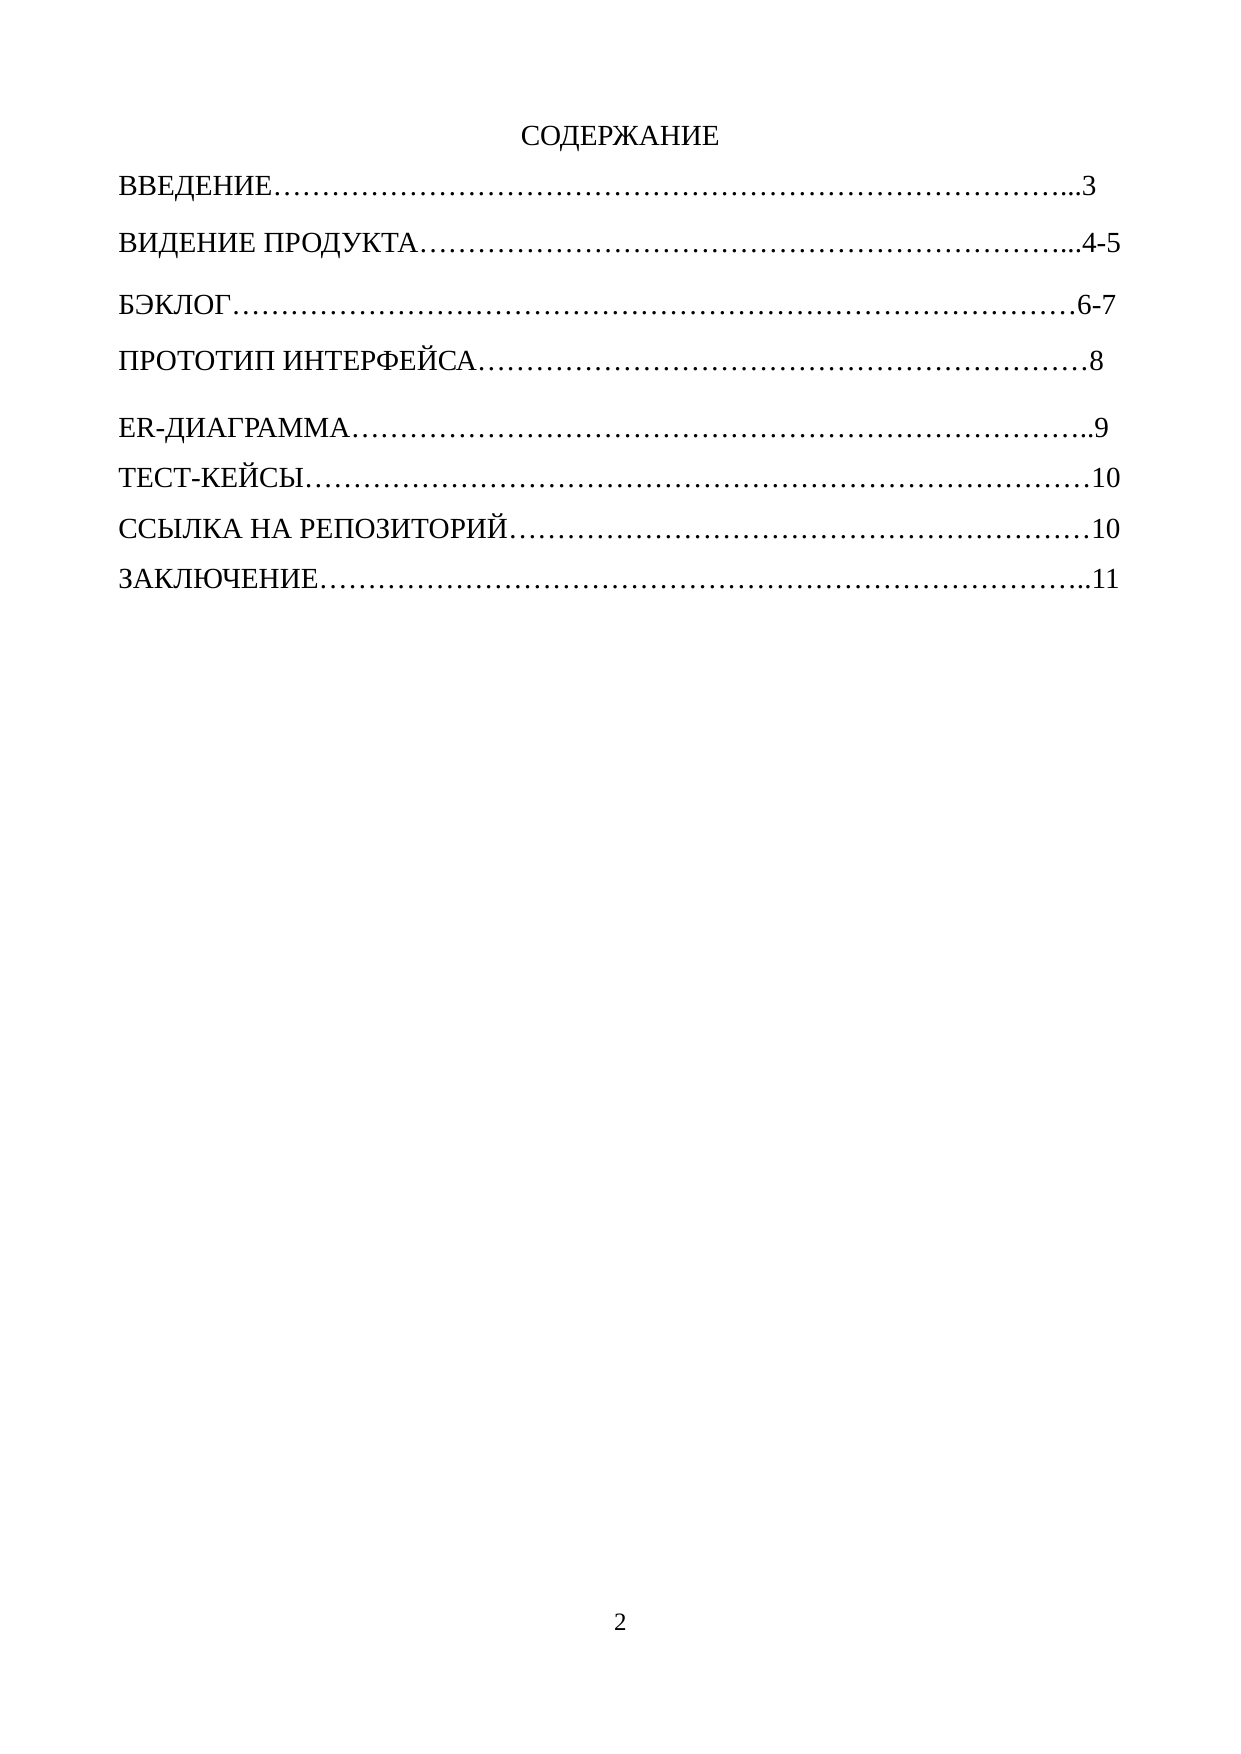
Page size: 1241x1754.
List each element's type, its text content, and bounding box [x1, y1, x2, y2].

text ССЫЛКА НА РЕПОЗИТОРИЙ……………………………………………………10 [118, 511, 1122, 544]
text ER-ДИАГРАММА…………………………………………………………………..9 [118, 410, 1122, 444]
text СОДЕРЖАНИЕ [118, 118, 1122, 152]
text ЗАКЛЮЧЕНИЕ……………………………………………………………………..11 [118, 561, 1122, 595]
text ВВЕДЕНИЕ………………………………………………………………………...3 [118, 168, 1122, 202]
text ВИДЕНИЕ ПРОДУКТА…………………………………………………………...4-5 [118, 225, 1122, 258]
text ПРОТОТИП ИНТЕРФЕЙСА………………………………………………………8 [118, 343, 1122, 377]
text ТЕСТ-КЕЙСЫ………………………………………………………………………10 [118, 461, 1122, 494]
text БЭКЛОГ……………………………………………………………………………6-7 [118, 287, 1122, 320]
